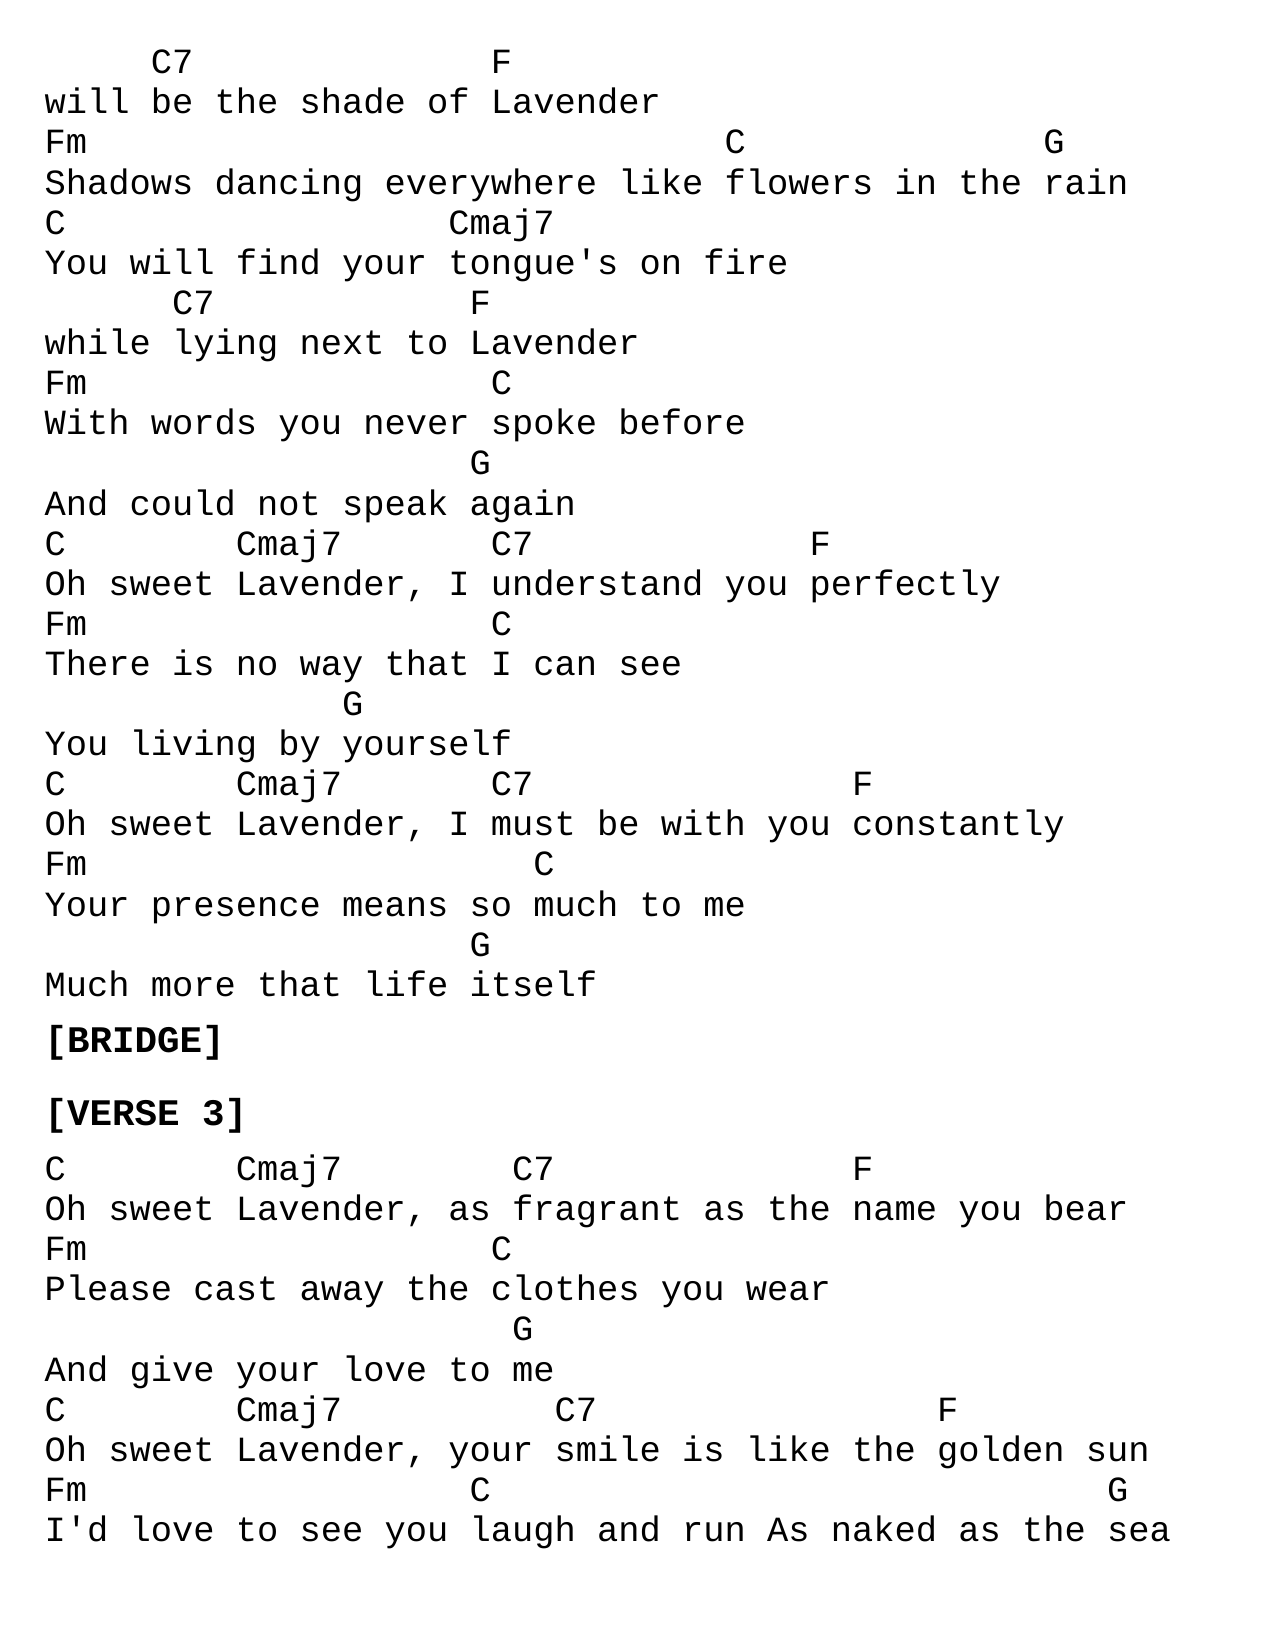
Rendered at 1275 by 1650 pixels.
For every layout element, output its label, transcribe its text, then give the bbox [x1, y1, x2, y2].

text You living by yourself [44, 726, 1231, 766]
text Fm C [44, 365, 1231, 405]
text Shadows dancing everywhere like flowers in the rain [44, 164, 1231, 205]
text C Cmaj7 [44, 205, 1231, 245]
text And could not speak again [44, 485, 1231, 526]
text C Cmaj7 C7 F [44, 1392, 1231, 1432]
text will be the shade of Lavender [44, 84, 1231, 124]
text And give your love to me [44, 1351, 1231, 1392]
text Fm C G [44, 1472, 1231, 1512]
text G [44, 927, 1231, 967]
subtitle [VERSE 3] [44, 1094, 1231, 1136]
text I'd love to see you laugh and run As naked as the sea [44, 1512, 1231, 1552]
text Fm C [44, 846, 1231, 886]
text C Cmaj7 C7 F [44, 526, 1231, 566]
text Your presence means so much to me [44, 886, 1231, 927]
text C7 F [44, 44, 1231, 84]
text G [44, 1311, 1231, 1351]
text Much more that life itself [44, 967, 1231, 1007]
text You will find your tongue's on fire [44, 245, 1231, 285]
text There is no way that I can see [44, 646, 1231, 686]
text C Cmaj7 C7 F [44, 1151, 1231, 1191]
text G [44, 686, 1231, 726]
text Oh sweet Lavender, your smile is like the golden sun [44, 1432, 1231, 1472]
text Fm C [44, 1231, 1231, 1271]
text Fm C G [44, 124, 1231, 164]
text Oh sweet Lavender, I understand you perfectly [44, 566, 1231, 606]
text while lying next to Lavender [44, 325, 1231, 365]
text Fm C [44, 606, 1231, 646]
text Please cast away the clothes you wear [44, 1271, 1231, 1311]
text With words you never spoke before [44, 405, 1231, 445]
text G [44, 445, 1231, 485]
text C7 F [44, 285, 1231, 325]
subtitle [BRIDGE] [44, 1022, 1231, 1064]
text Oh sweet Lavender, as fragrant as the name you bear [44, 1191, 1231, 1231]
text Oh sweet Lavender, I must be with you constantly [44, 806, 1231, 846]
text C Cmaj7 C7 F [44, 766, 1231, 806]
